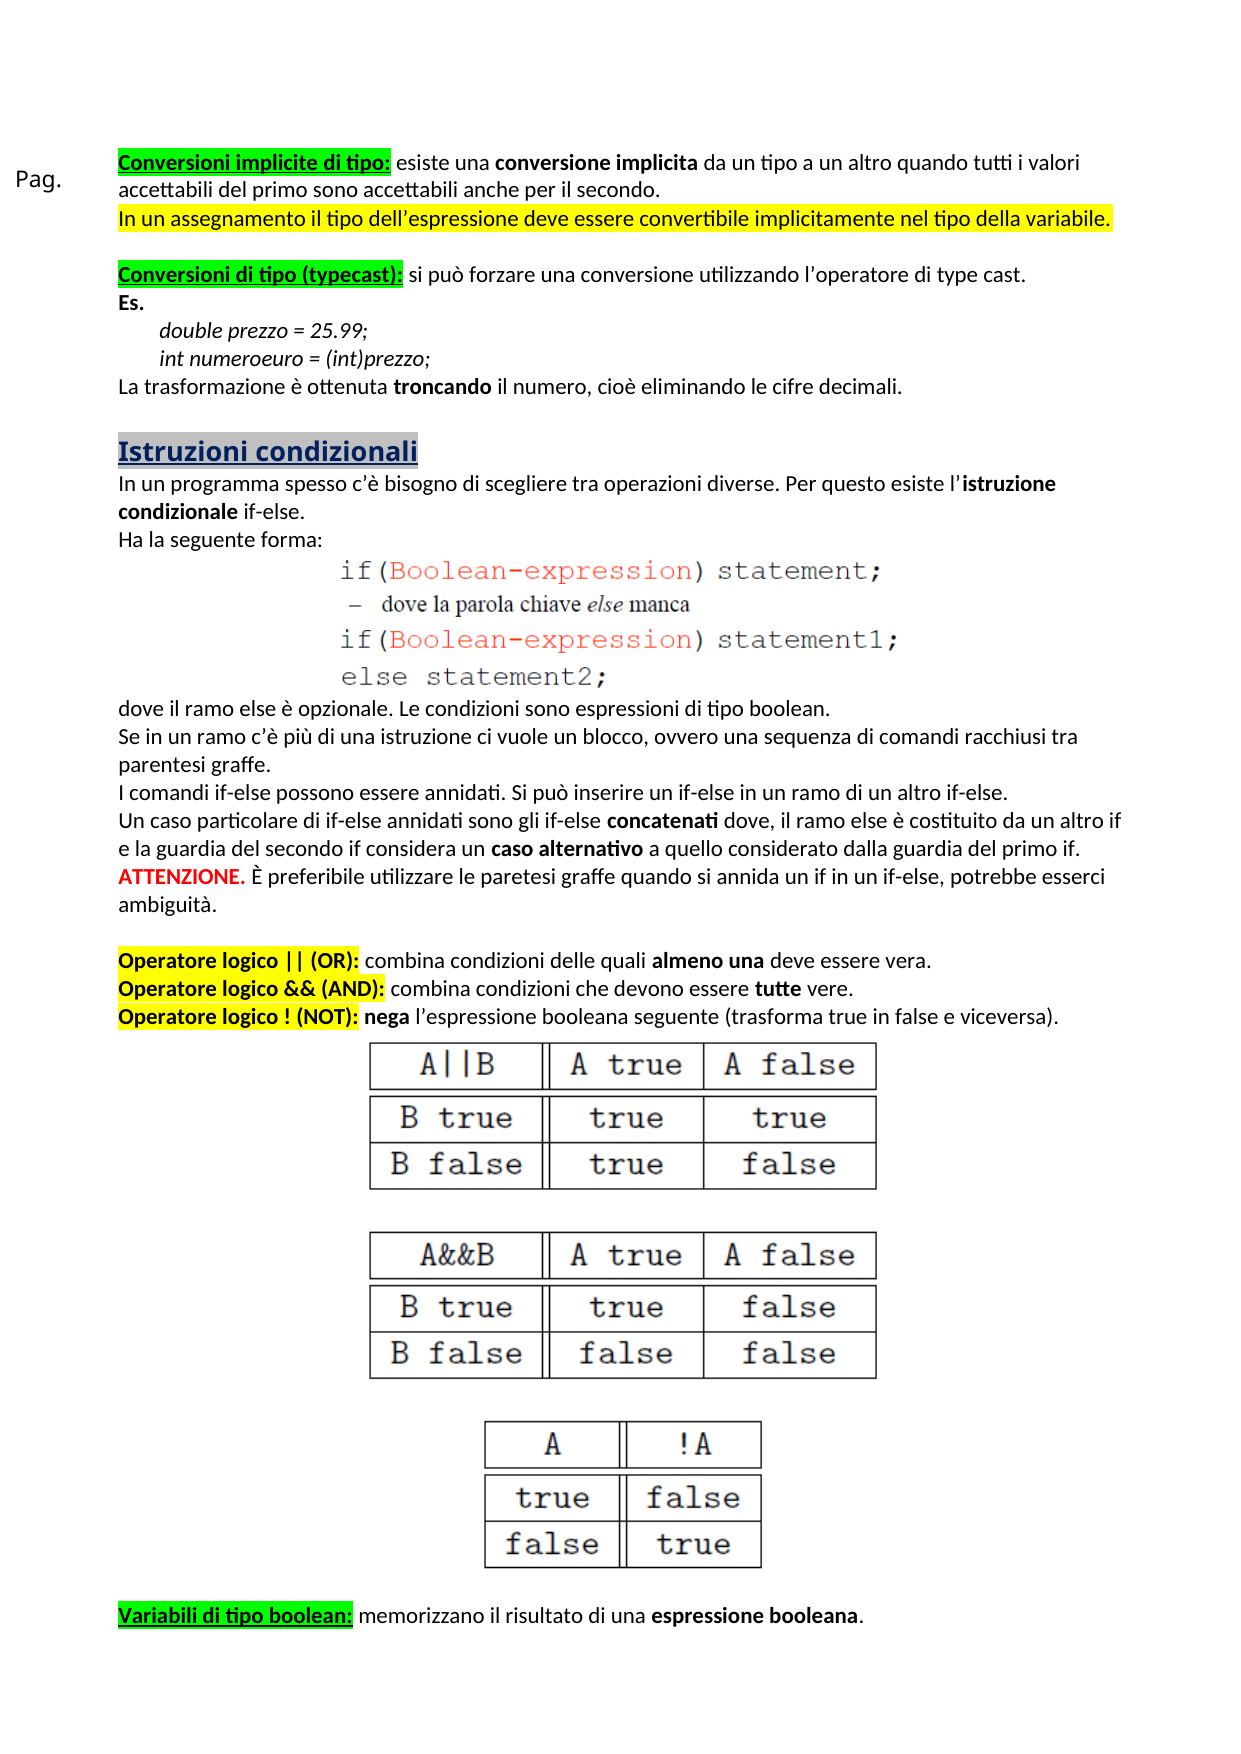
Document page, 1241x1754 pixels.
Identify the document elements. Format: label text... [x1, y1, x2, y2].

text Operatore logico || (OR): combina condizioni delle quali almeno una deve essere vera. [118, 946, 1122, 974]
text In un assegnamento il tipo dell’espressione deve essere convertibile implicitamente nel tipo della variabile. [118, 204, 1122, 232]
text Un caso particolare di if-else annidati sono gli if-else concatenati dove, il ramo else è costituito da un altro if e la guardia del secondo if considera un caso alternativo a quello considerato dalla guardia del primo if. [118, 806, 1122, 862]
subtitle Istruzioni condizionali [118, 432, 1122, 469]
text Es. [118, 288, 1122, 316]
text Ha la seguente forma: [118, 525, 1122, 553]
text double prezzo = 25.99; [118, 316, 1122, 344]
text Conversioni di tipo (typecast): si può forzare una conversione utilizzando l’operatore di type cast. [118, 260, 1122, 288]
text Operatore logico ! (NOT): nega l’espressione booleana seguente (trasforma true in false e viceversa). [118, 1002, 1122, 1030]
text int numeroeuro = (int)prezzo; [118, 344, 1122, 372]
text La trasformazione è ottenuta troncando il numero, cioè eliminando le cifre decimali. [118, 372, 1122, 400]
text Operatore logico && (AND): combina condizioni che devono essere tutte vere. [118, 974, 1122, 1002]
text Se in un ramo c’è più di una istruzione ci vuole un blocco, ovvero una sequenza di comandi racchiusi tra parentesi graffe. [118, 722, 1122, 778]
text dove il ramo else è opzionale. Le condizioni sono espressioni di tipo boolean. [118, 694, 1122, 722]
text ATTENZIONE. È preferibile utilizzare le paretesi graffe quando si annida un if in un if-else, potrebbe esserci ambiguità. [118, 862, 1122, 918]
text Variabili di tipo boolean: memorizzano il risultato di una espressione booleana. [118, 1601, 1122, 1629]
text In un programma spesso c’è bisogno di scegliere tra operazioni diverse. Per questo esiste l’istruzione condizionale if-else. [118, 469, 1122, 525]
text I comandi if-else possono essere annidati. Si può inserire un if-else in un ramo di un altro if-else. [118, 778, 1122, 806]
text Conversioni implicite di tipo: esiste una conversione implicita da un tipo a un altro quando tutti i valori accettabili del primo sono accettabili anche per il secondo. [118, 148, 1122, 204]
